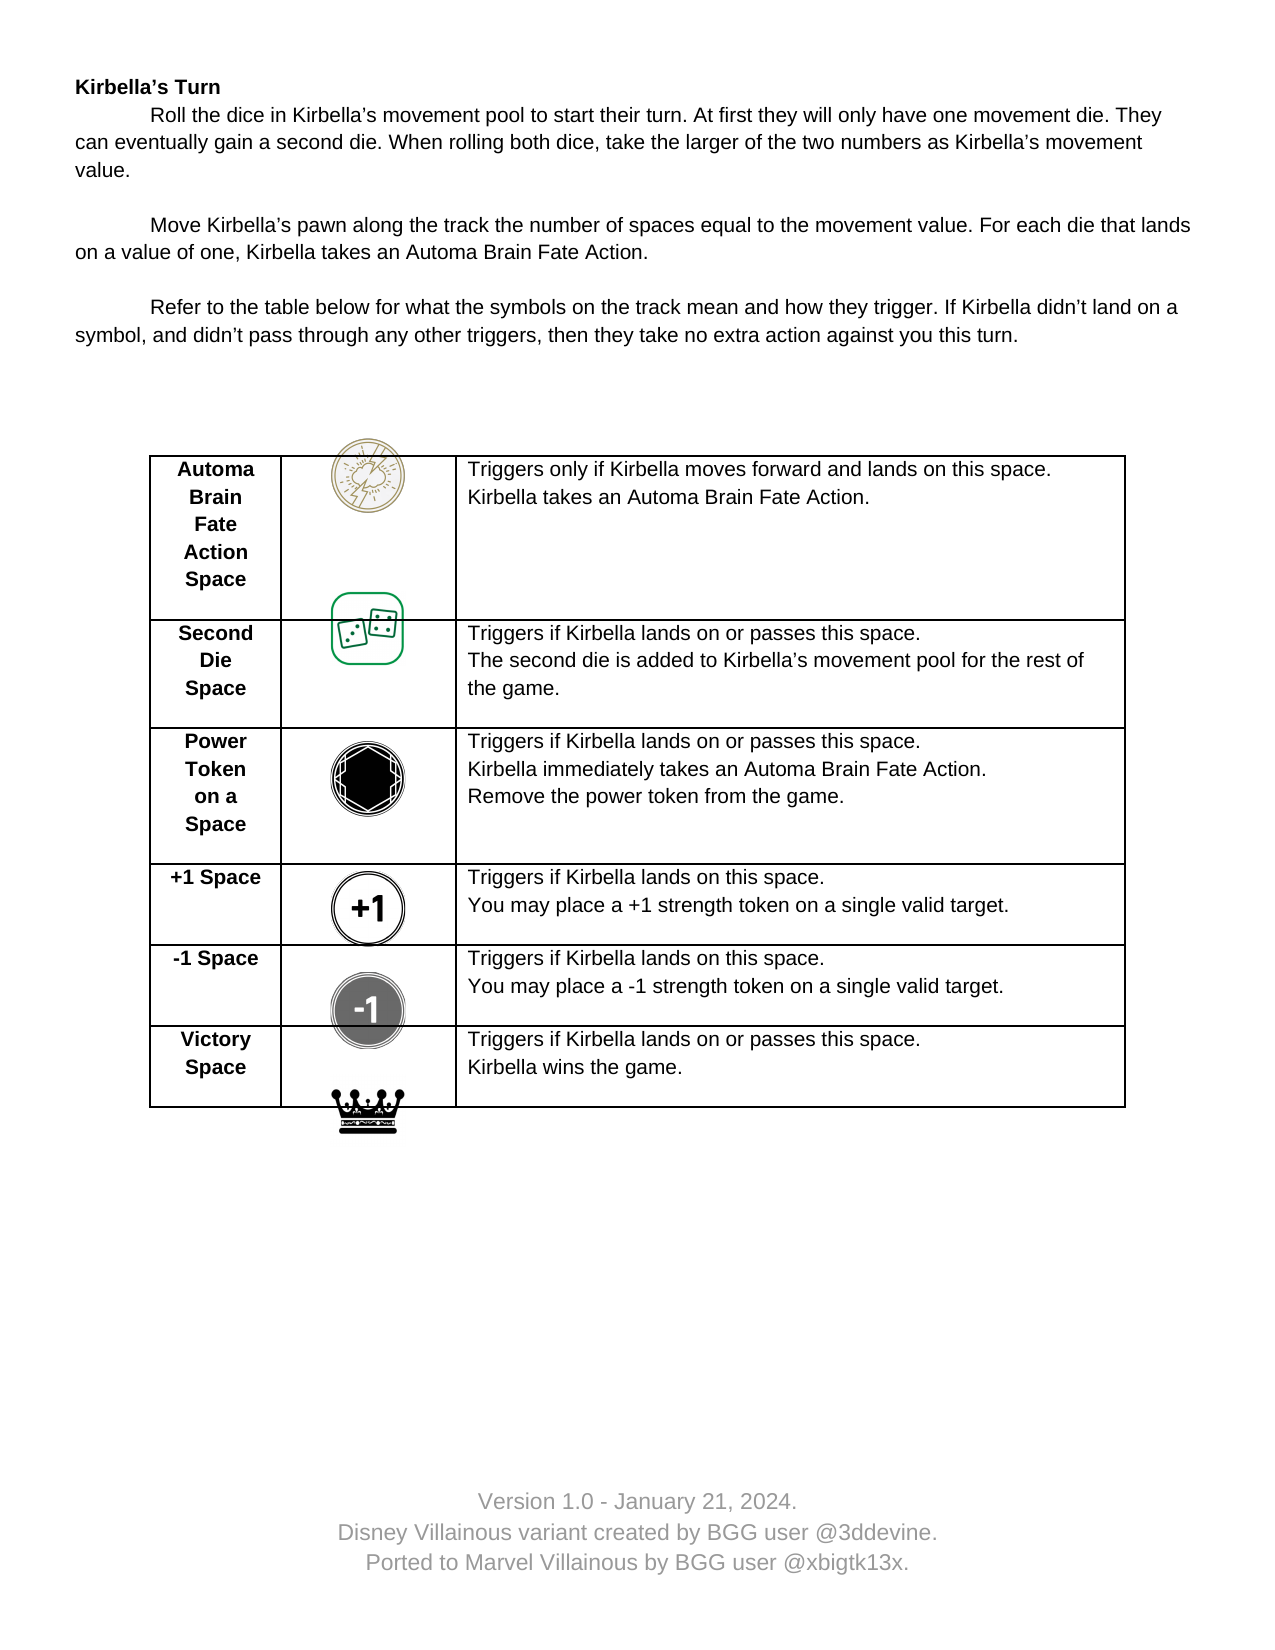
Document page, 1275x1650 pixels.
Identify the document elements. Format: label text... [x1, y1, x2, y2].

table_cell [282, 865, 455, 944]
table_cell [282, 729, 455, 863]
table_cell Triggers if Kirbella lands on or passes this space. The second die is added to Kirbella’s movement pool for the rest of the game. [457, 621, 1124, 727]
table_cell Victory Space [151, 1027, 280, 1106]
table_cell Power Token on a Space [151, 729, 280, 863]
text Move Kirbella’s pawn along the track the number of spaces equal to the movement value. For each die that lands on a value of one, Kirbella takes an Automa Brain Fate Action. [75, 212, 1200, 264]
picture [330, 437, 406, 455]
table_cell [282, 621, 455, 727]
table_cell +1 Space [151, 865, 280, 944]
table_cell [282, 1027, 455, 1106]
text Kirbella’s Turn [75, 75, 1200, 99]
table_header Automa Brain Fate Action Space [151, 457, 280, 618]
text Refer to the table below for what the symbols on the track mean and how they trigger. If Kirbella didn’t land on a symbol, and didn’t pass through any other triggers, then they take no extra action against you this turn. [75, 295, 1200, 346]
table_header Triggers only if Kirbella moves forward and lands on this space. Kirbella takes an Automa Brain Fate Action. [457, 457, 1124, 618]
table_cell Second Die Space [151, 621, 280, 727]
table_cell -1 Space [151, 946, 280, 1025]
table_cell Triggers if Kirbella lands on or passes this space. Kirbella immediately takes an Automa Brain Fate Action. Remove the power token from the game. [457, 729, 1124, 863]
table_header [282, 457, 455, 618]
table_cell [282, 946, 455, 1025]
table_cell Triggers if Kirbella lands on this space. You may place a -1 strength token on a single valid target. [457, 946, 1124, 1025]
text Roll the dice in Kirbella’s movement pool to start their turn. At first they will only have one movement die. They can eventually gain a second die. When rolling both dice, take the larger of the two numbers as Kirbella’s movement value. [75, 102, 1200, 181]
picture [330, 1108, 406, 1147]
table_cell Triggers if Kirbella lands on or passes this space. Kirbella wins the game. [457, 1027, 1124, 1106]
table_cell Triggers if Kirbella lands on this space. You may place a +1 strength token on a single valid target. [457, 865, 1124, 944]
